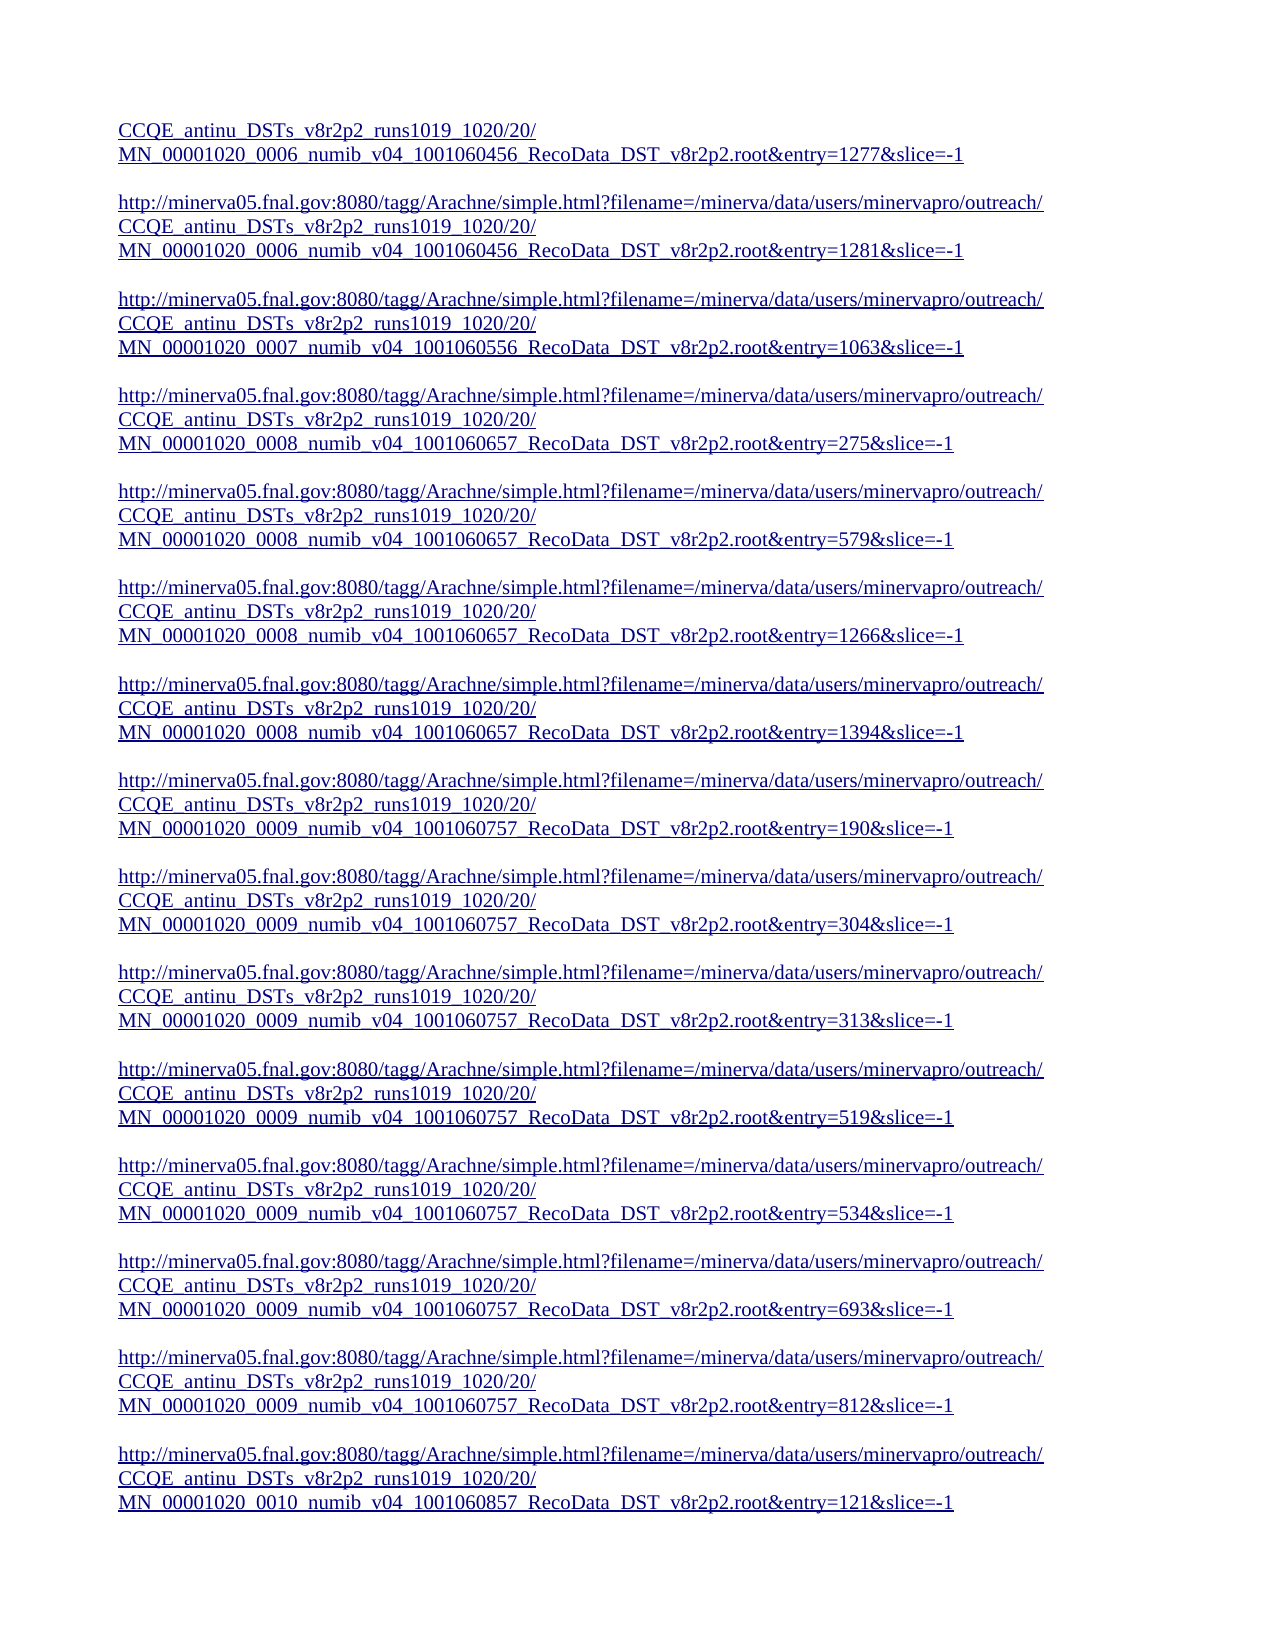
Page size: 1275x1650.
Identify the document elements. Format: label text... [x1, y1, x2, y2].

text http://minerva05.fnal.gov:8080/tagg/Arachne/simple.html?filename=/minerva/data/users/minervapro/outreach/CCQE_antinu_DSTs_v8r2p2_runs1019_1020/20/MN_00001020_0008_numib_v04_1001060657_RecoData_DST_v8r2p2.root&entry=579&slice=-1 [118, 479, 1157, 551]
text http://minerva05.fnal.gov:8080/tagg/Arachne/simple.html?filename=/minerva/data/users/minervapro/outreach/CCQE_antinu_DSTs_v8r2p2_runs1019_1020/20/MN_00001020_0009_numib_v04_1001060757_RecoData_DST_v8r2p2.root&entry=534&slice=-1 [118, 1153, 1157, 1225]
text http://minerva05.fnal.gov:8080/tagg/Arachne/simple.html?filename=/minerva/data/users/minervapro/outreach/CCQE_antinu_DSTs_v8r2p2_runs1019_1020/20/MN_00001020_0008_numib_v04_1001060657_RecoData_DST_v8r2p2.root&entry=1266&slice=-1 [118, 575, 1157, 647]
text http://minerva05.fnal.gov:8080/tagg/Arachne/simple.html?filename=/minerva/data/users/minervapro/outreach/CCQE_antinu_DSTs_v8r2p2_runs1019_1020/20/MN_00001020_0009_numib_v04_1001060757_RecoData_DST_v8r2p2.root&entry=519&slice=-1 [118, 1057, 1157, 1129]
text http://minerva05.fnal.gov:8080/tagg/Arachne/simple.html?filename=/minerva/data/users/minervapro/outreach/CCQE_antinu_DSTs_v8r2p2_runs1019_1020/20/MN_00001020_0007_numib_v04_1001060556_RecoData_DST_v8r2p2.root&entry=1063&slice=-1 [118, 287, 1157, 359]
text http://minerva05.fnal.gov:8080/tagg/Arachne/simple.html?filename=/minerva/data/users/minervapro/outreach/CCQE_antinu_DSTs_v8r2p2_runs1019_1020/20/MN_00001020_0008_numib_v04_1001060657_RecoData_DST_v8r2p2.root&entry=1394&slice=-1 [118, 672, 1157, 744]
text http://minerva05.fnal.gov:8080/tagg/Arachne/simple.html?filename=/minerva/data/users/minervapro/outreach/CCQE_antinu_DSTs_v8r2p2_runs1019_1020/20/MN_00001020_0008_numib_v04_1001060657_RecoData_DST_v8r2p2.root&entry=275&slice=-1 [118, 383, 1157, 455]
text CCQE_antinu_DSTs_v8r2p2_runs1019_1020/20/MN_00001020_0006_numib_v04_1001060456_RecoData_DST_v8r2p2.root&entry=1277&slice=-1 [118, 118, 1157, 166]
text http://minerva05.fnal.gov:8080/tagg/Arachne/simple.html?filename=/minerva/data/users/minervapro/outreach/CCQE_antinu_DSTs_v8r2p2_runs1019_1020/20/MN_00001020_0006_numib_v04_1001060456_RecoData_DST_v8r2p2.root&entry=1281&slice=-1 [118, 190, 1157, 262]
text http://minerva05.fnal.gov:8080/tagg/Arachne/simple.html?filename=/minerva/data/users/minervapro/outreach/CCQE_antinu_DSTs_v8r2p2_runs1019_1020/20/MN_00001020_0009_numib_v04_1001060757_RecoData_DST_v8r2p2.root&entry=190&slice=-1 [118, 768, 1157, 840]
text http://minerva05.fnal.gov:8080/tagg/Arachne/simple.html?filename=/minerva/data/users/minervapro/outreach/CCQE_antinu_DSTs_v8r2p2_runs1019_1020/20/MN_00001020_0009_numib_v04_1001060757_RecoData_DST_v8r2p2.root&entry=313&slice=-1 [118, 960, 1157, 1032]
text http://minerva05.fnal.gov:8080/tagg/Arachne/simple.html?filename=/minerva/data/users/minervapro/outreach/CCQE_antinu_DSTs_v8r2p2_runs1019_1020/20/MN_00001020_0009_numib_v04_1001060757_RecoData_DST_v8r2p2.root&entry=812&slice=-1 [118, 1345, 1157, 1417]
text http://minerva05.fnal.gov:8080/tagg/Arachne/simple.html?filename=/minerva/data/users/minervapro/outreach/CCQE_antinu_DSTs_v8r2p2_runs1019_1020/20/MN_00001020_0009_numib_v04_1001060757_RecoData_DST_v8r2p2.root&entry=304&slice=-1 [118, 864, 1157, 936]
text http://minerva05.fnal.gov:8080/tagg/Arachne/simple.html?filename=/minerva/data/users/minervapro/outreach/CCQE_antinu_DSTs_v8r2p2_runs1019_1020/20/MN_00001020_0009_numib_v04_1001060757_RecoData_DST_v8r2p2.root&entry=693&slice=-1 [118, 1249, 1157, 1321]
text http://minerva05.fnal.gov:8080/tagg/Arachne/simple.html?filename=/minerva/data/users/minervapro/outreach/CCQE_antinu_DSTs_v8r2p2_runs1019_1020/20/MN_00001020_0010_numib_v04_1001060857_RecoData_DST_v8r2p2.root&entry=121&slice=-1 [118, 1442, 1157, 1514]
